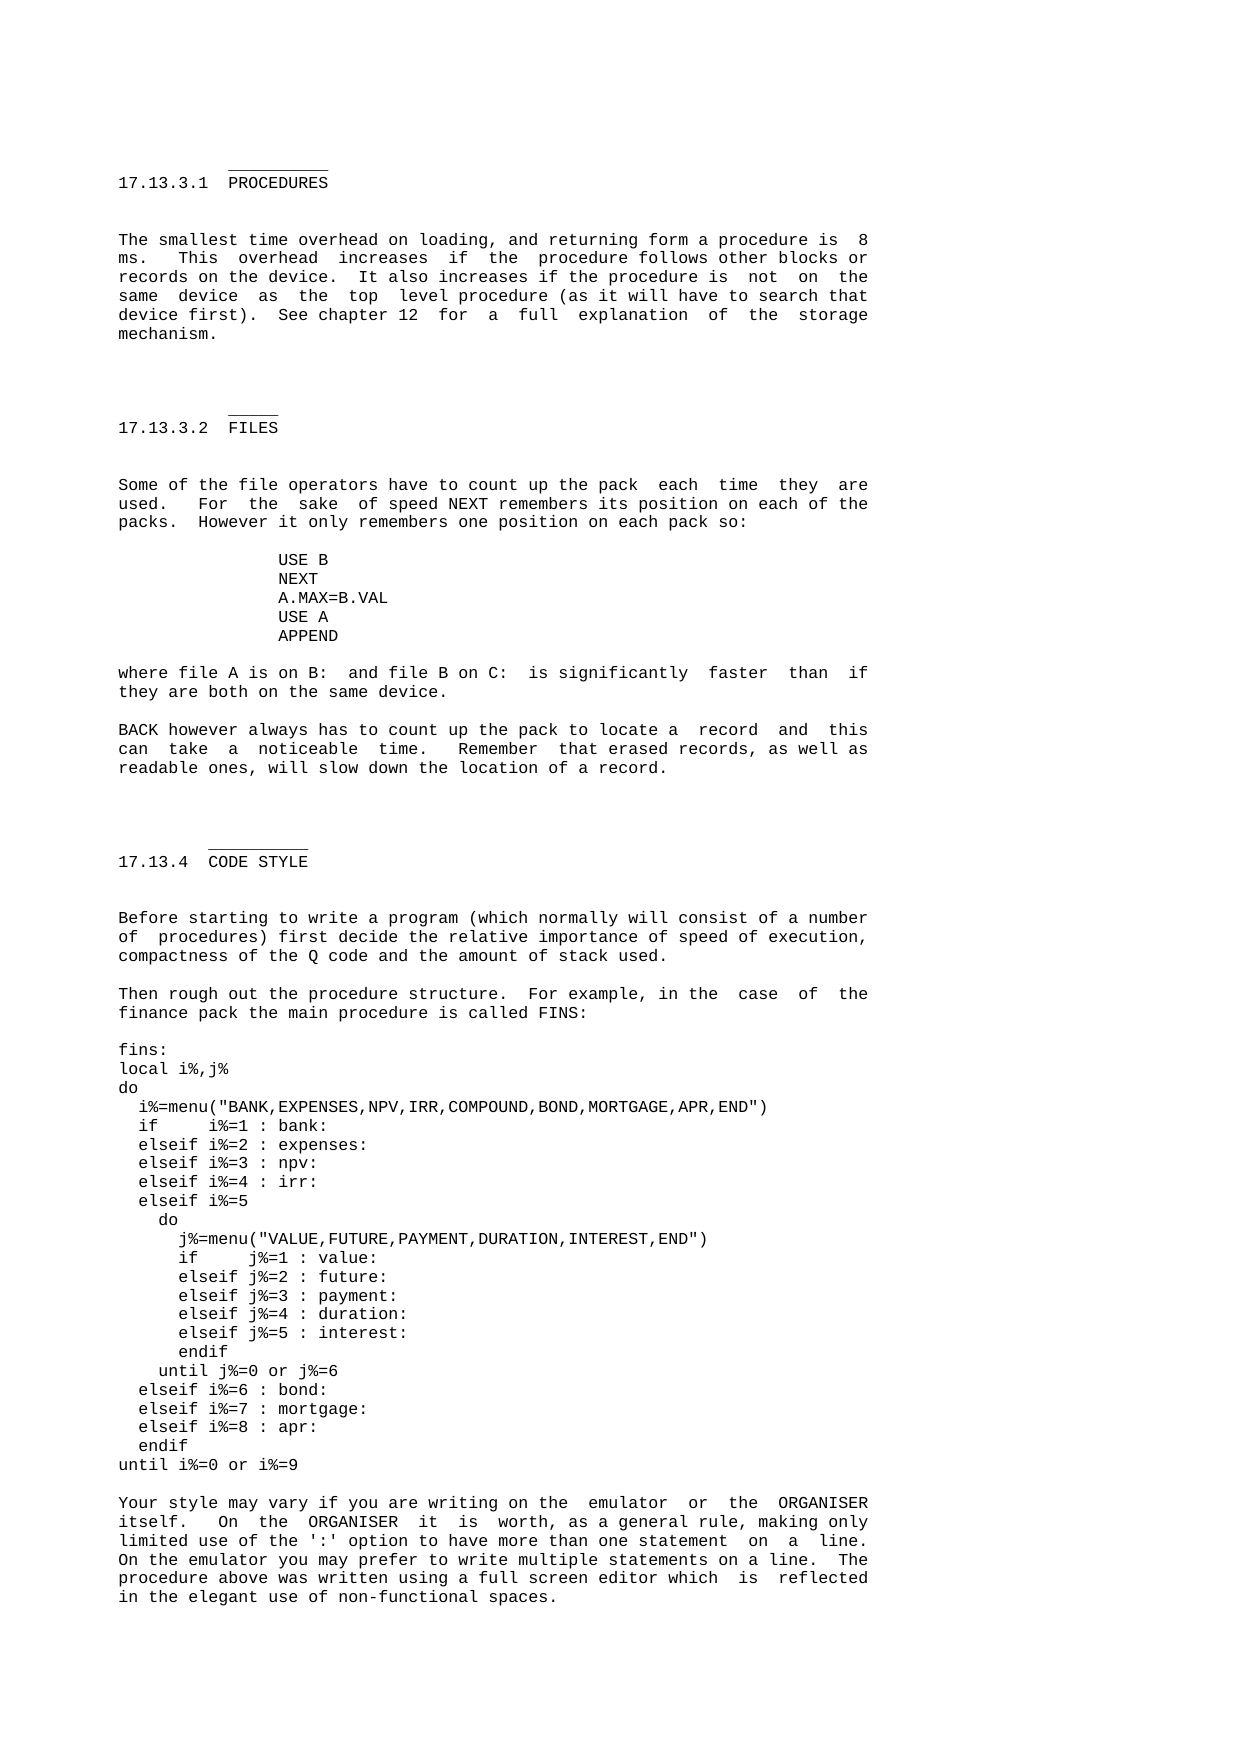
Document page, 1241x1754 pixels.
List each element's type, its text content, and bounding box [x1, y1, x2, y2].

text if j%=1 : value: [118, 1249, 1122, 1268]
text 17.13.3.1 PROCEDURES [118, 175, 1122, 193]
text elseif i%=4 : irr: [118, 1174, 1122, 1193]
text can take a noticeable time. Remember that erased records, as well as [118, 740, 1122, 759]
text Before starting to write a program (which normally will consist of a number [118, 910, 1122, 929]
text endif [118, 1344, 1122, 1362]
text mechanism. [118, 326, 1122, 344]
text A.MAX=B.VAL [118, 589, 1122, 608]
text i%=menu("BANK,EXPENSES,NPV,IRR,COMPOUND,BOND,MORTGAGE,APR,END") [118, 1098, 1122, 1117]
text where file A is on B: and file B on C: is significantly faster than if [118, 665, 1122, 684]
text Some of the file operators have to count up the pack each time they are [118, 476, 1122, 495]
text do [118, 1080, 1122, 1098]
text procedure above was written using a full screen editor which is reflected [118, 1570, 1122, 1589]
text ms. This overhead increases if the procedure follows other blocks or [118, 250, 1122, 269]
text APPEND [118, 627, 1122, 646]
text elseif i%=5 [118, 1193, 1122, 1212]
text 17.13.4 CODE STYLE [118, 853, 1122, 872]
text Then rough out the procedure structure. For example, in the case of the [118, 985, 1122, 1004]
text itself. On the ORGANISER it is worth, as a general rule, making only [118, 1513, 1122, 1532]
text endif [118, 1438, 1122, 1457]
text j%=menu("VALUE,FUTURE,PAYMENT,DURATION,INTEREST,END") [118, 1231, 1122, 1249]
text elseif i%=2 : expenses: [118, 1136, 1122, 1155]
text elseif j%=3 : payment: [118, 1287, 1122, 1306]
text they are both on the same device. [118, 684, 1122, 703]
text records on the device. It also increases if the procedure is not on the [118, 269, 1122, 288]
text of procedures) first decide the relative importance of speed of execution, [118, 929, 1122, 948]
text elseif i%=3 : npv: [118, 1155, 1122, 1174]
text elseif j%=2 : future: [118, 1268, 1122, 1287]
text 17.13.3.2 FILES [118, 420, 1122, 439]
text On the emulator you may prefer to write multiple statements on a line. The [118, 1551, 1122, 1570]
text _____ [118, 401, 1122, 420]
text do [118, 1212, 1122, 1231]
text packs. However it only remembers one position on each pack so: [118, 514, 1122, 533]
text same device as the top level procedure (as it will have to search that [118, 288, 1122, 307]
text USE B [118, 552, 1122, 571]
text elseif i%=7 : mortgage: [118, 1400, 1122, 1419]
text limited use of the ':' option to have more than one statement on a line. [118, 1532, 1122, 1551]
text Your style may vary if you are writing on the emulator or the ORGANISER [118, 1494, 1122, 1513]
text elseif i%=6 : bond: [118, 1381, 1122, 1400]
text fins: [118, 1042, 1122, 1061]
text USE A [118, 608, 1122, 627]
text BACK however always has to count up the pack to locate a record and this [118, 721, 1122, 740]
text in the elegant use of non-functional spaces. [118, 1589, 1122, 1608]
text local i%,j% [118, 1061, 1122, 1080]
text __________ [118, 834, 1122, 853]
text The smallest time overhead on loading, and returning form a procedure is 8 [118, 231, 1122, 250]
text readable ones, will slow down the location of a record. [118, 759, 1122, 778]
text used. For the sake of speed NEXT remembers its position on each of the [118, 495, 1122, 514]
text device first). See chapter 12 for a full explanation of the storage [118, 307, 1122, 326]
text compactness of the Q code and the amount of stack used. [118, 948, 1122, 967]
text until i%=0 or i%=9 [118, 1457, 1122, 1476]
text until j%=0 or j%=6 [118, 1362, 1122, 1381]
text elseif i%=8 : apr: [118, 1419, 1122, 1438]
text __________ [118, 156, 1122, 175]
text NEXT [118, 571, 1122, 589]
text elseif j%=4 : duration: [118, 1306, 1122, 1325]
text if i%=1 : bank: [118, 1117, 1122, 1136]
text finance pack the main procedure is called FINS: [118, 1004, 1122, 1023]
text elseif j%=5 : interest: [118, 1325, 1122, 1344]
